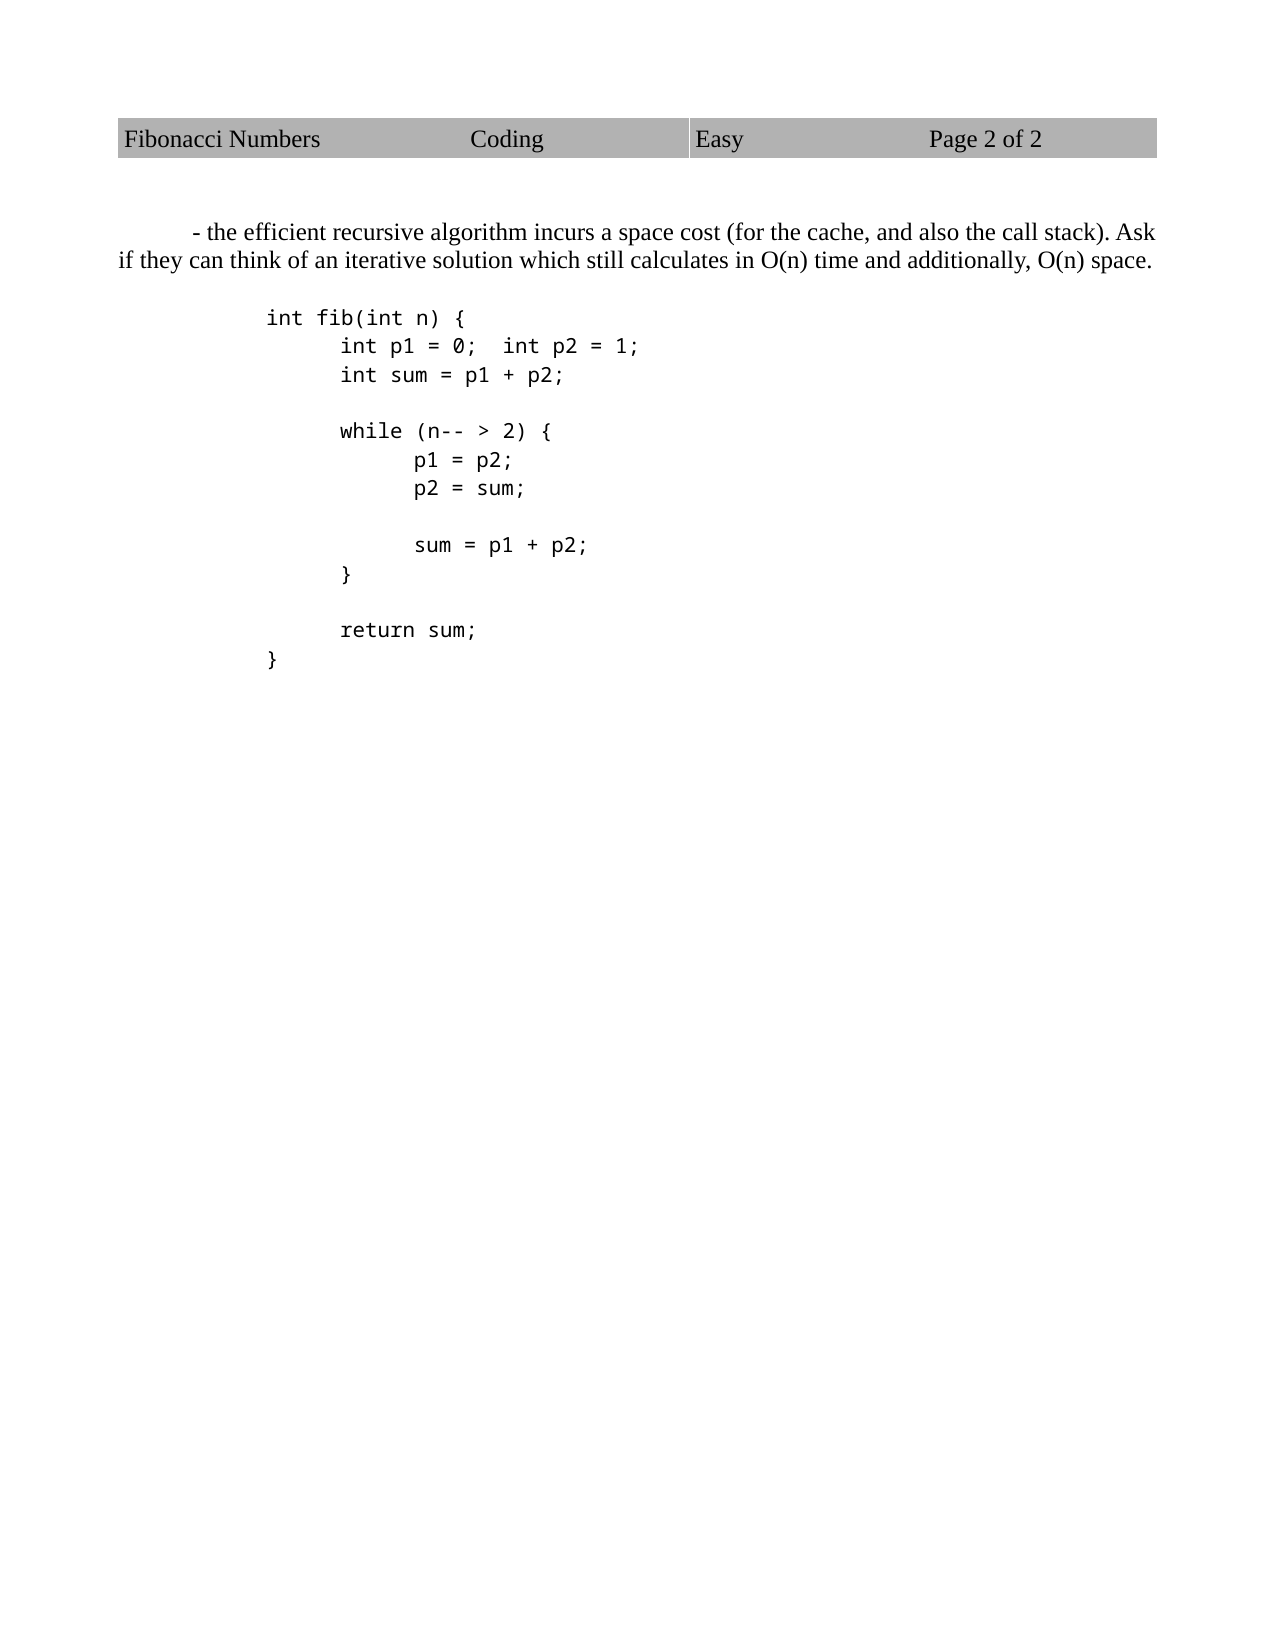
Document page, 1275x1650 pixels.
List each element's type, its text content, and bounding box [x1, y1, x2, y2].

text int fib(int n) { int p1 = 0; int p2 = 1; int sum = p1 + p2; while (n-- > 2) { p1 = p2; p2 = sum; sum = p1 + p2; } return sum; [118, 303, 1157, 644]
text - the efficient recursive algorithm incurs a space cost (for the cache, and also the call stack). Ask if they can think of an iterative solution which still calculates in O(n) time and additionally, O(n) space. [118, 217, 1157, 303]
text } [118, 644, 1157, 701]
